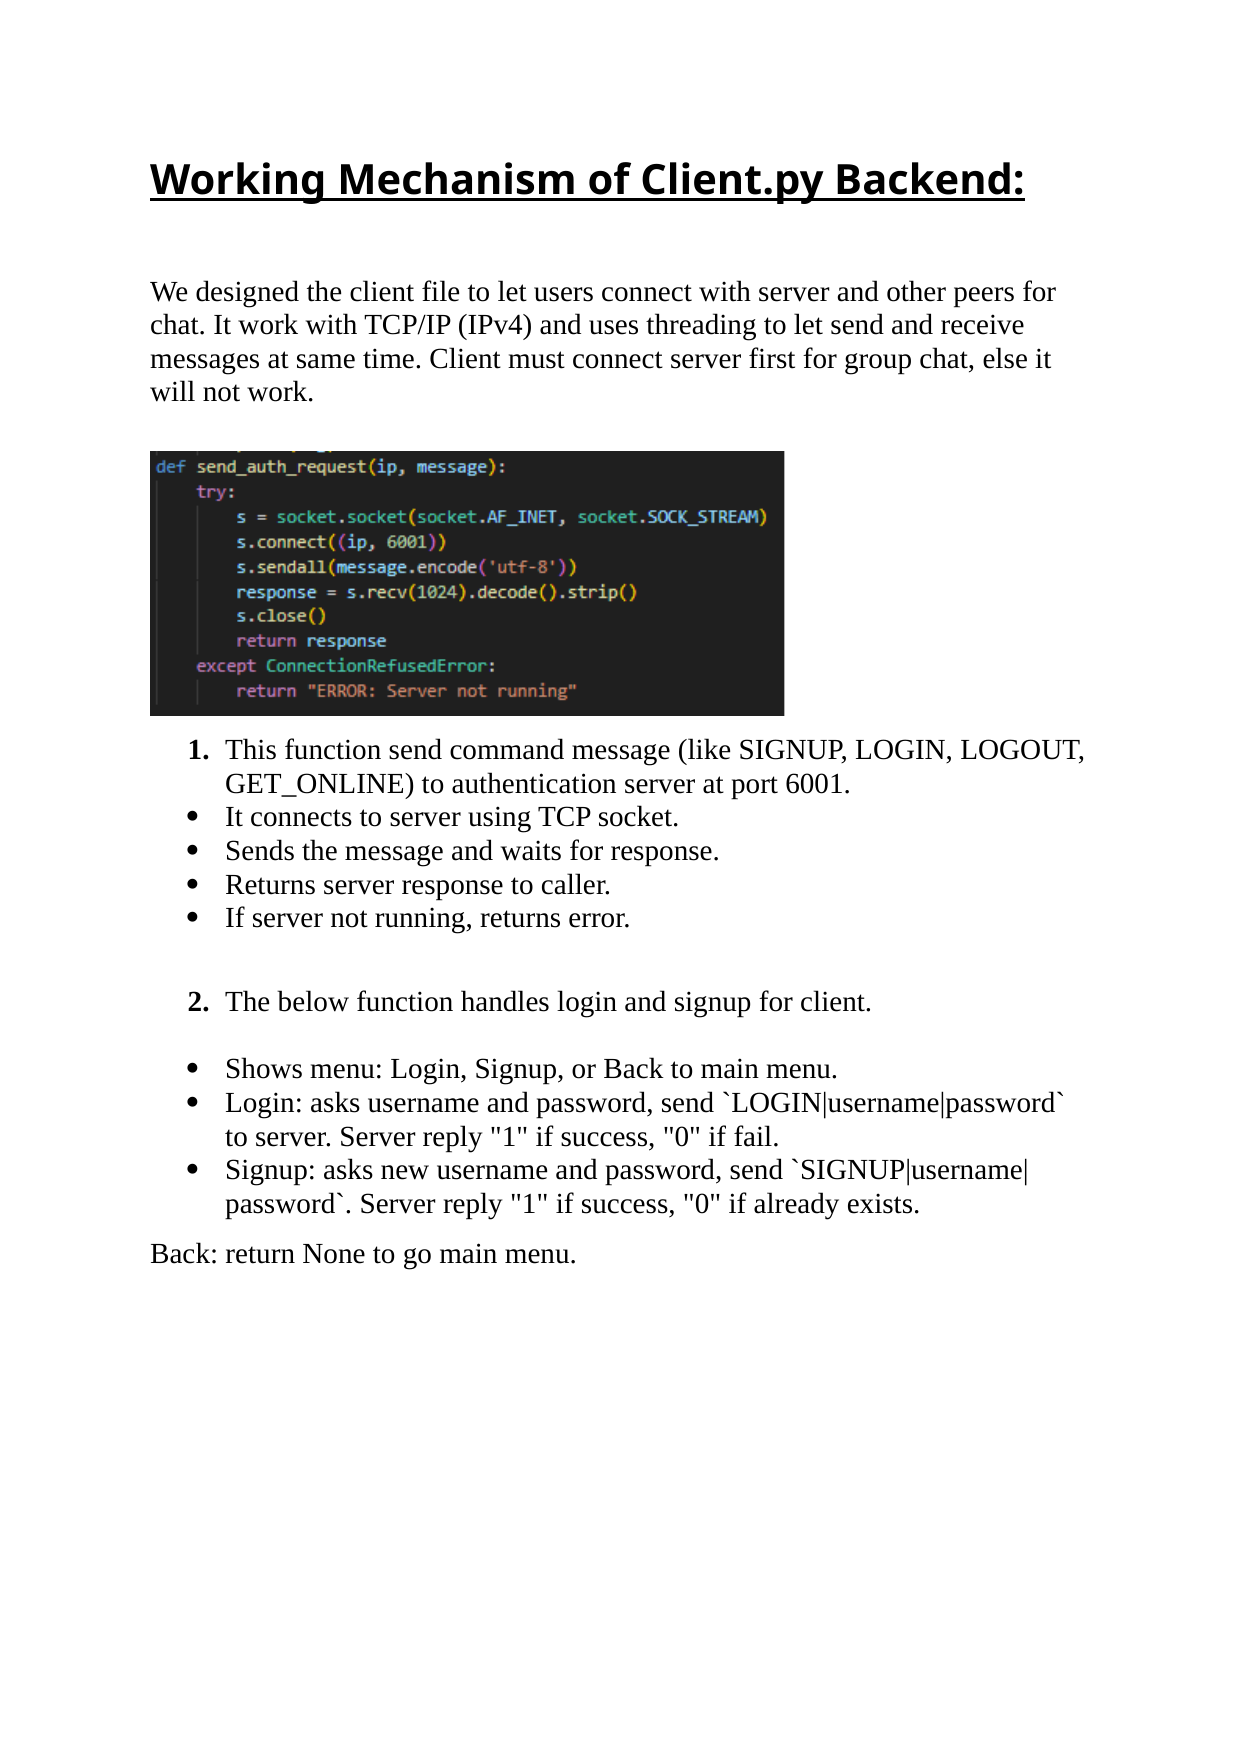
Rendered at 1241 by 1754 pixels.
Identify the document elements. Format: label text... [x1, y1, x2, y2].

text Back: return None to go main menu. [150, 1236, 1090, 1270]
list The below function handles login and signup for client. [187, 984, 1090, 1018]
text Working Mechanism of Client.py Backend: [150, 150, 1090, 207]
list Login: asks username and password, send `LOGIN|username|password` to server. Server reply "1" if success, "0" if fail. [187, 1085, 1090, 1152]
list Signup: asks new username and password, send `SIGNUP|username|password`. Server reply "1" if success, "0" if already exists. [187, 1152, 1090, 1219]
list Returns server response to caller. [187, 867, 1090, 901]
list It connects to server using TCP socket. [187, 799, 1090, 833]
list If server not running, returns error. [187, 901, 1090, 934]
list This function send command message (like SIGNUP, LOGIN, LOGOUT, GET_ONLINE) to authentication server at port 6001. [187, 732, 1090, 799]
list Sends the message and waits for response. [187, 833, 1090, 867]
list Shows menu: Login, Signup, or Back to main menu. [187, 1051, 1090, 1085]
text We designed the client file to let users connect with server and other peers for chat. It work with TCP/IP (IPv4) and uses threading to let send and receive messages at same time. Client must connect server first for group chat, else it will not work. [150, 274, 1090, 408]
